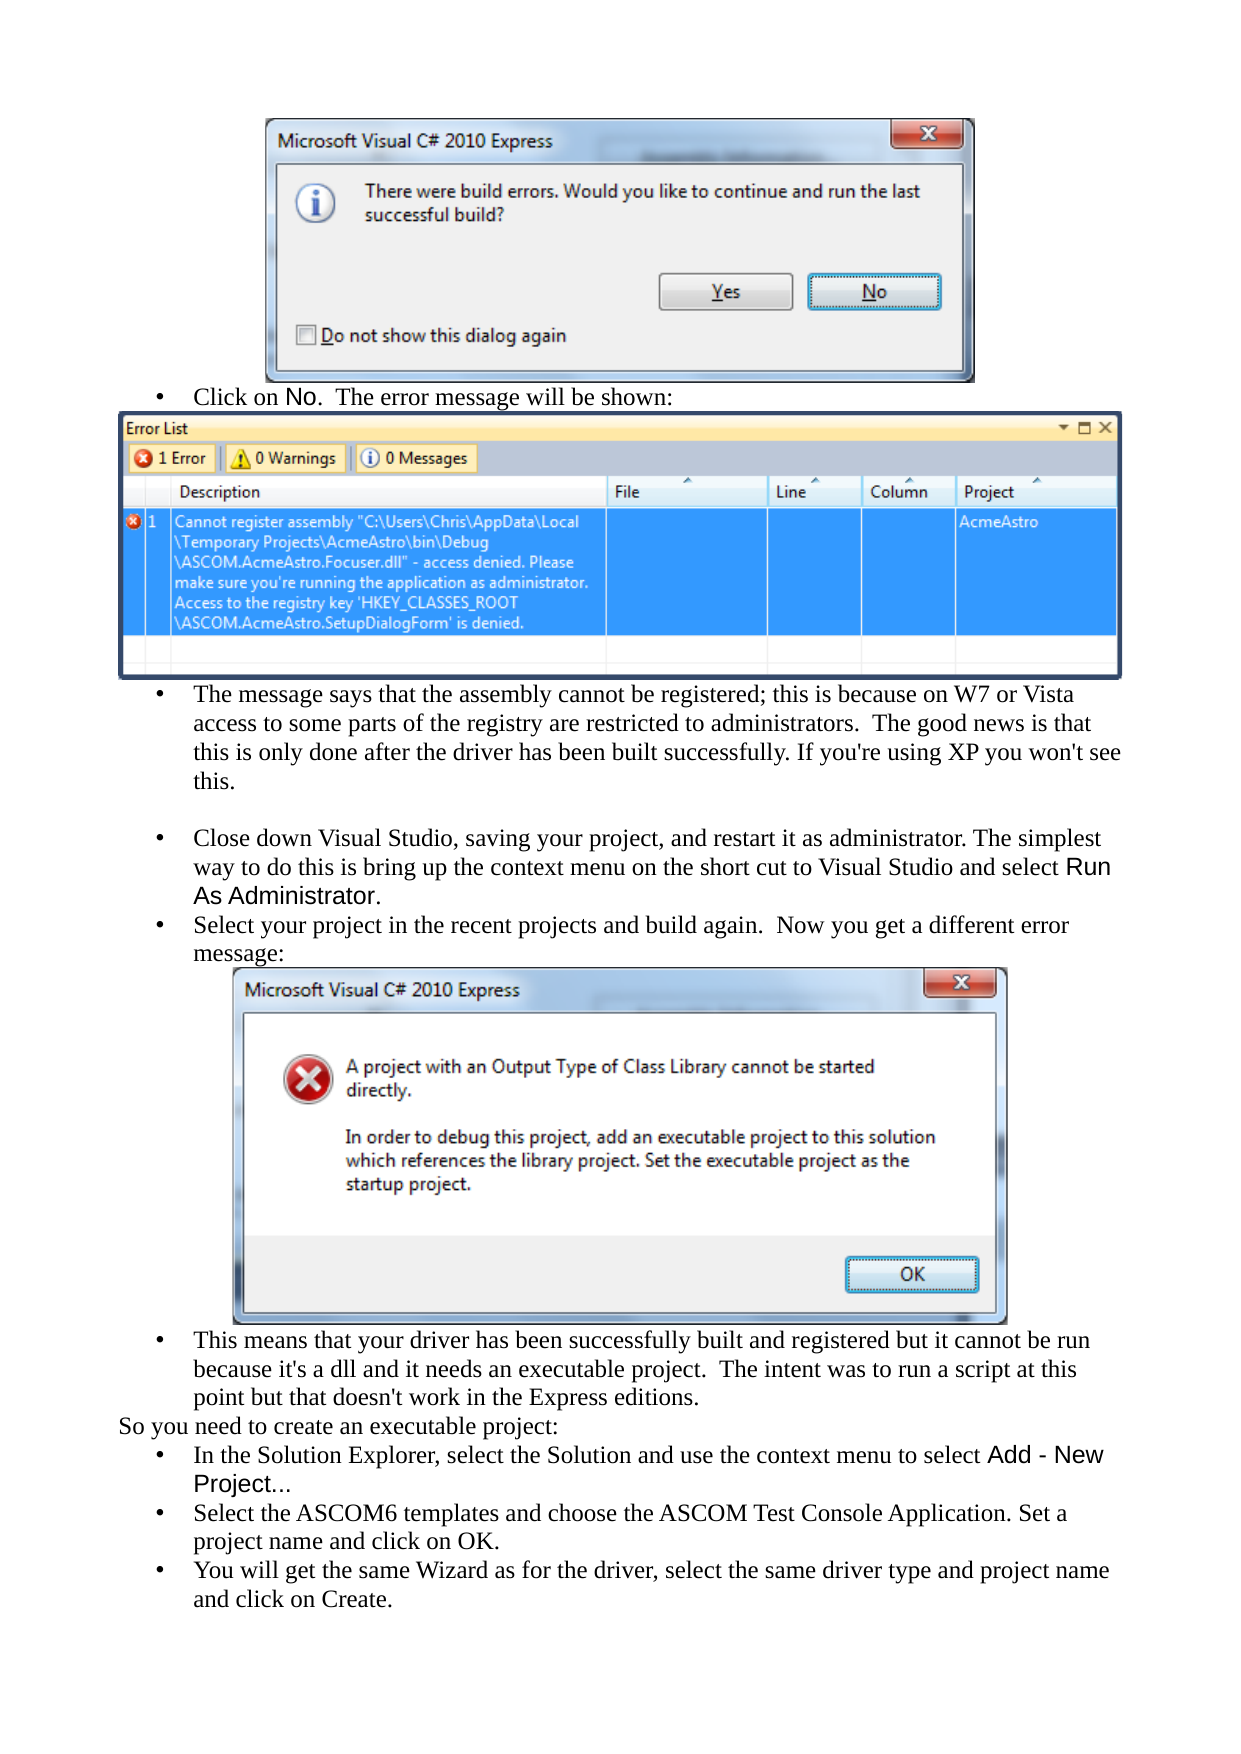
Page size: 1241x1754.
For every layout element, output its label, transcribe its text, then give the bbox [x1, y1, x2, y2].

list The message says that the assembly cannot be registered; this is because on W7 or Vista access to some parts of the registry are restricted to administrators. The good news is that this is only done after the driver has been built successfully. If you're using XP you won't see this. [156, 680, 1122, 794]
list You will get the same Wizard as for the driver, select the same driver type and project name and click on Create. [156, 1555, 1122, 1613]
list In the Solution Explorer, select the Solution and use the context menu to select Add - New Project... [156, 1440, 1122, 1498]
picture [118, 411, 1123, 680]
picture [232, 967, 1008, 1325]
text So you need to create an executable project: [118, 1411, 1122, 1440]
list This means that your driver has been successfully built and registered but it cannot be run because it's a dll and it needs an executable project. The intent was to run a script at this point but that doesn't work in the Express editions. [156, 967, 1122, 1411]
picture [265, 118, 975, 383]
list Select your project in the recent projects and build again. Now you get a different error message: [156, 910, 1122, 967]
list Close down Visual Studio, saving your project, and restart it as administrator. The simplest way to do this is bring up the context menu on the short cut to Visual Studio and select Run As Administrator. [156, 823, 1122, 910]
list Select the ASCOM6 templates and choose the ASCOM Test Console Application. Set a project name and click on OK. [156, 1498, 1122, 1555]
list Click on No. The error message will be shown: [156, 118, 1122, 411]
